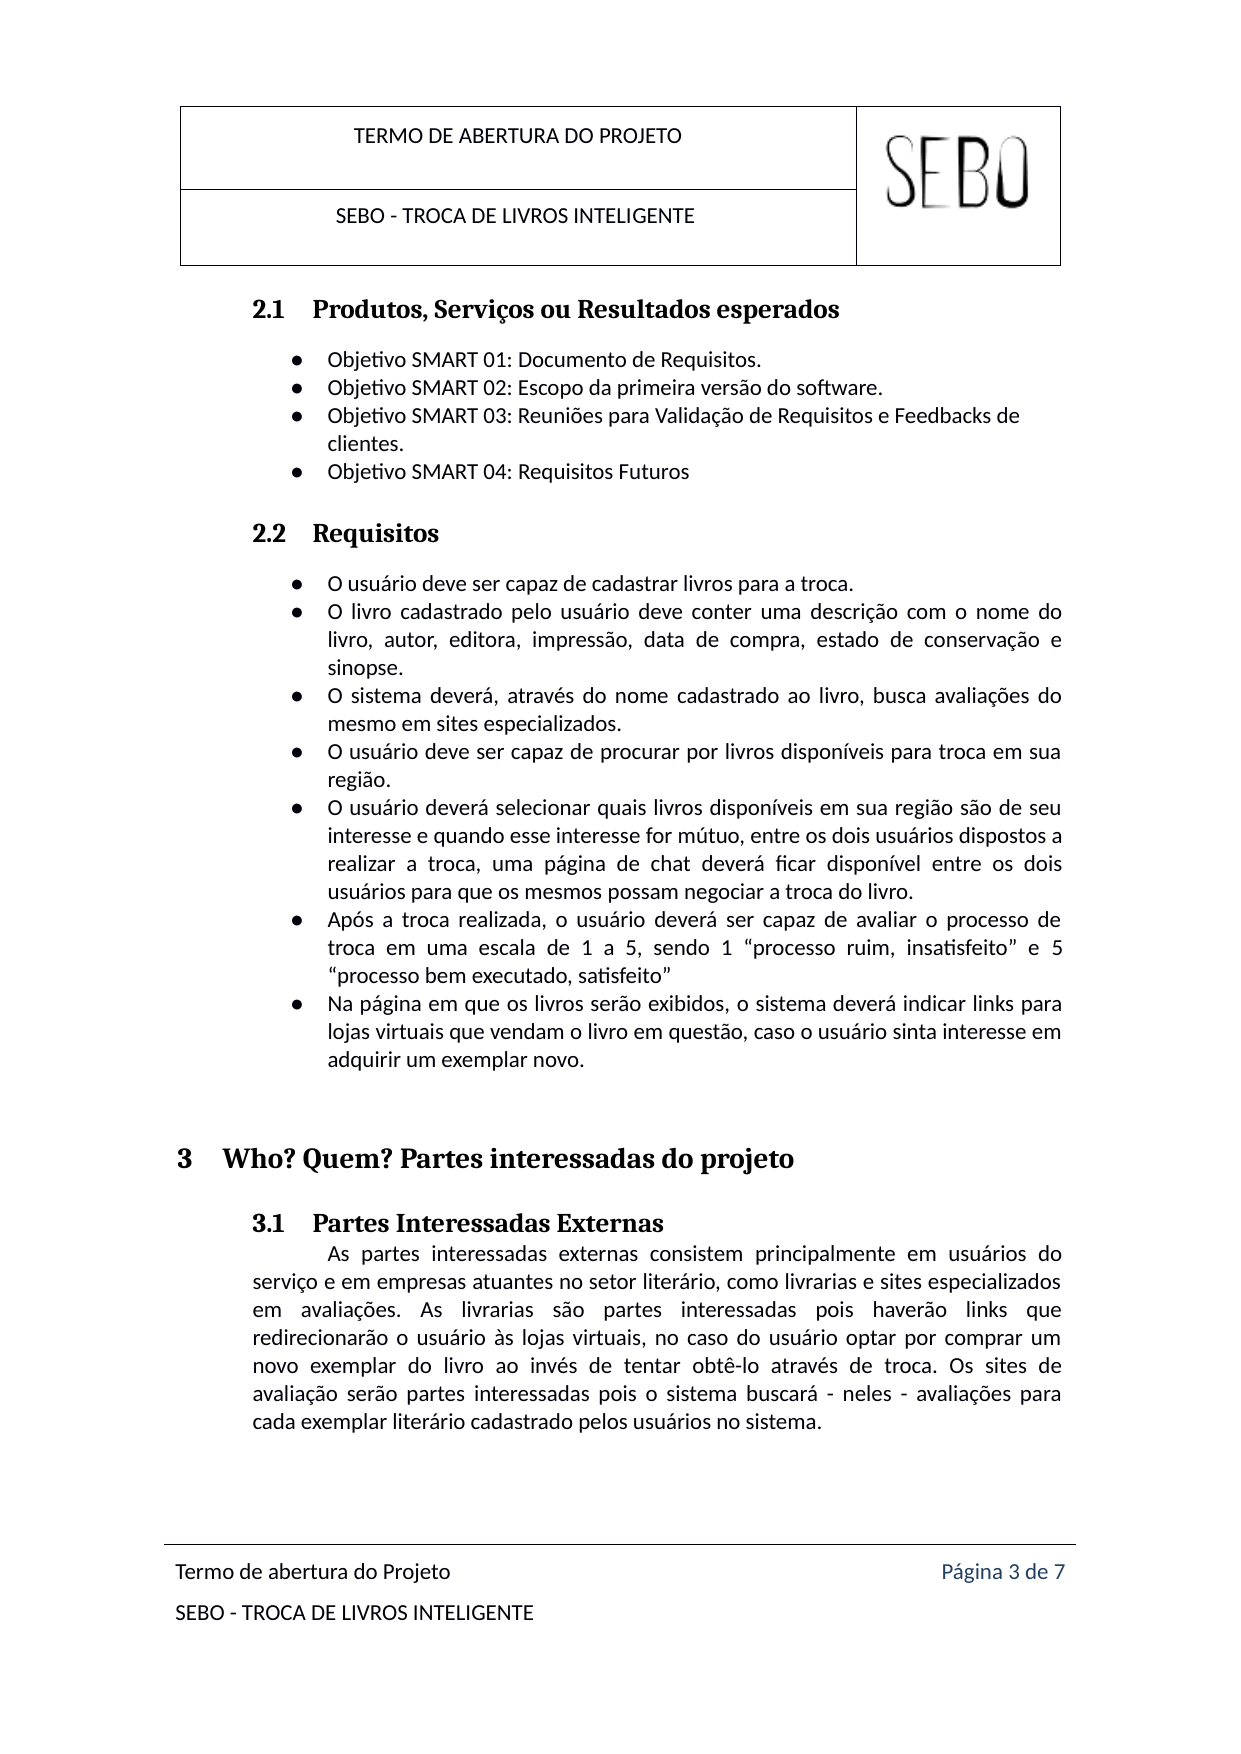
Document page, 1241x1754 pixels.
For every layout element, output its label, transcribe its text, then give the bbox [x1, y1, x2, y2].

list O usuário deve ser capaz de procurar por livros disponíveis para troca em sua região. [290, 737, 1063, 793]
subtitle Partes Interessadas Externas [252, 1208, 1063, 1239]
picture [869, 107, 1047, 240]
list O usuário deverá selecionar quais livros disponíveis em sua região são de seu interesse e quando esse interesse for mútuo, entre os dois usuários dispostos a realizar a troca, uma página de chat deverá ficar disponível entre os dois usuários para que os mesmos possam negociar a troca do livro. [290, 793, 1063, 905]
list O sistema deverá, através do nome cadastrado ao livro, busca avaliações do mesmo em sites especializados. [290, 681, 1063, 737]
subtitle Who? Quem? Partes interessadas do projeto [177, 1142, 1063, 1176]
list Objetivo SMART 03: Reuniões para Validação de Requisitos e Feedbacks de clientes. [290, 401, 1063, 457]
list Objetivo SMART 02: Escopo da primeira versão do software. [290, 373, 1063, 401]
subtitle Produtos, Serviços ou Resultados esperados [252, 294, 1063, 325]
list Após a troca realizada, o usuário deverá ser capaz de avaliar o processo de troca em uma escala de 1 a 5, sendo 1 “processo ruim, insatisfeito” e 5 “processo bem executado, satisfeito” [290, 905, 1063, 989]
text As partes interessadas externas consistem principalmente em usuários do serviço e em empresas atuantes no setor literário, como livrarias e sites especializados em avaliações. As livrarias são partes interessadas pois haverão links que redirecionarão o usuário às lojas virtuais, no caso do usuário optar por comprar um novo exemplar do livro ao invés de tentar obtê-lo através de troca. Os sites de avaliação serão partes interessadas pois o sistema buscará - neles - avaliações para cada exemplar literário cadastrado pelos usuários no sistema. [252, 1239, 1063, 1435]
list O livro cadastrado pelo usuário deve conter uma descrição com o nome do livro, autor, editora, impressão, data de compra, estado de conservação e sinopse. [290, 597, 1063, 681]
list Na página em que os livros serão exibidos, o sistema deverá indicar links para lojas virtuais que vendam o livro em questão, caso o usuário sinta interesse em adquirir um exemplar novo. [290, 989, 1063, 1073]
list Objetivo SMART 04: Requisitos Futuros [290, 457, 1063, 485]
subtitle Requisitos [252, 518, 1063, 549]
list Objetivo SMART 01: Documento de Requisitos. [290, 345, 1063, 373]
list O usuário deve ser capaz de cadastrar livros para a troca. [290, 569, 1063, 597]
